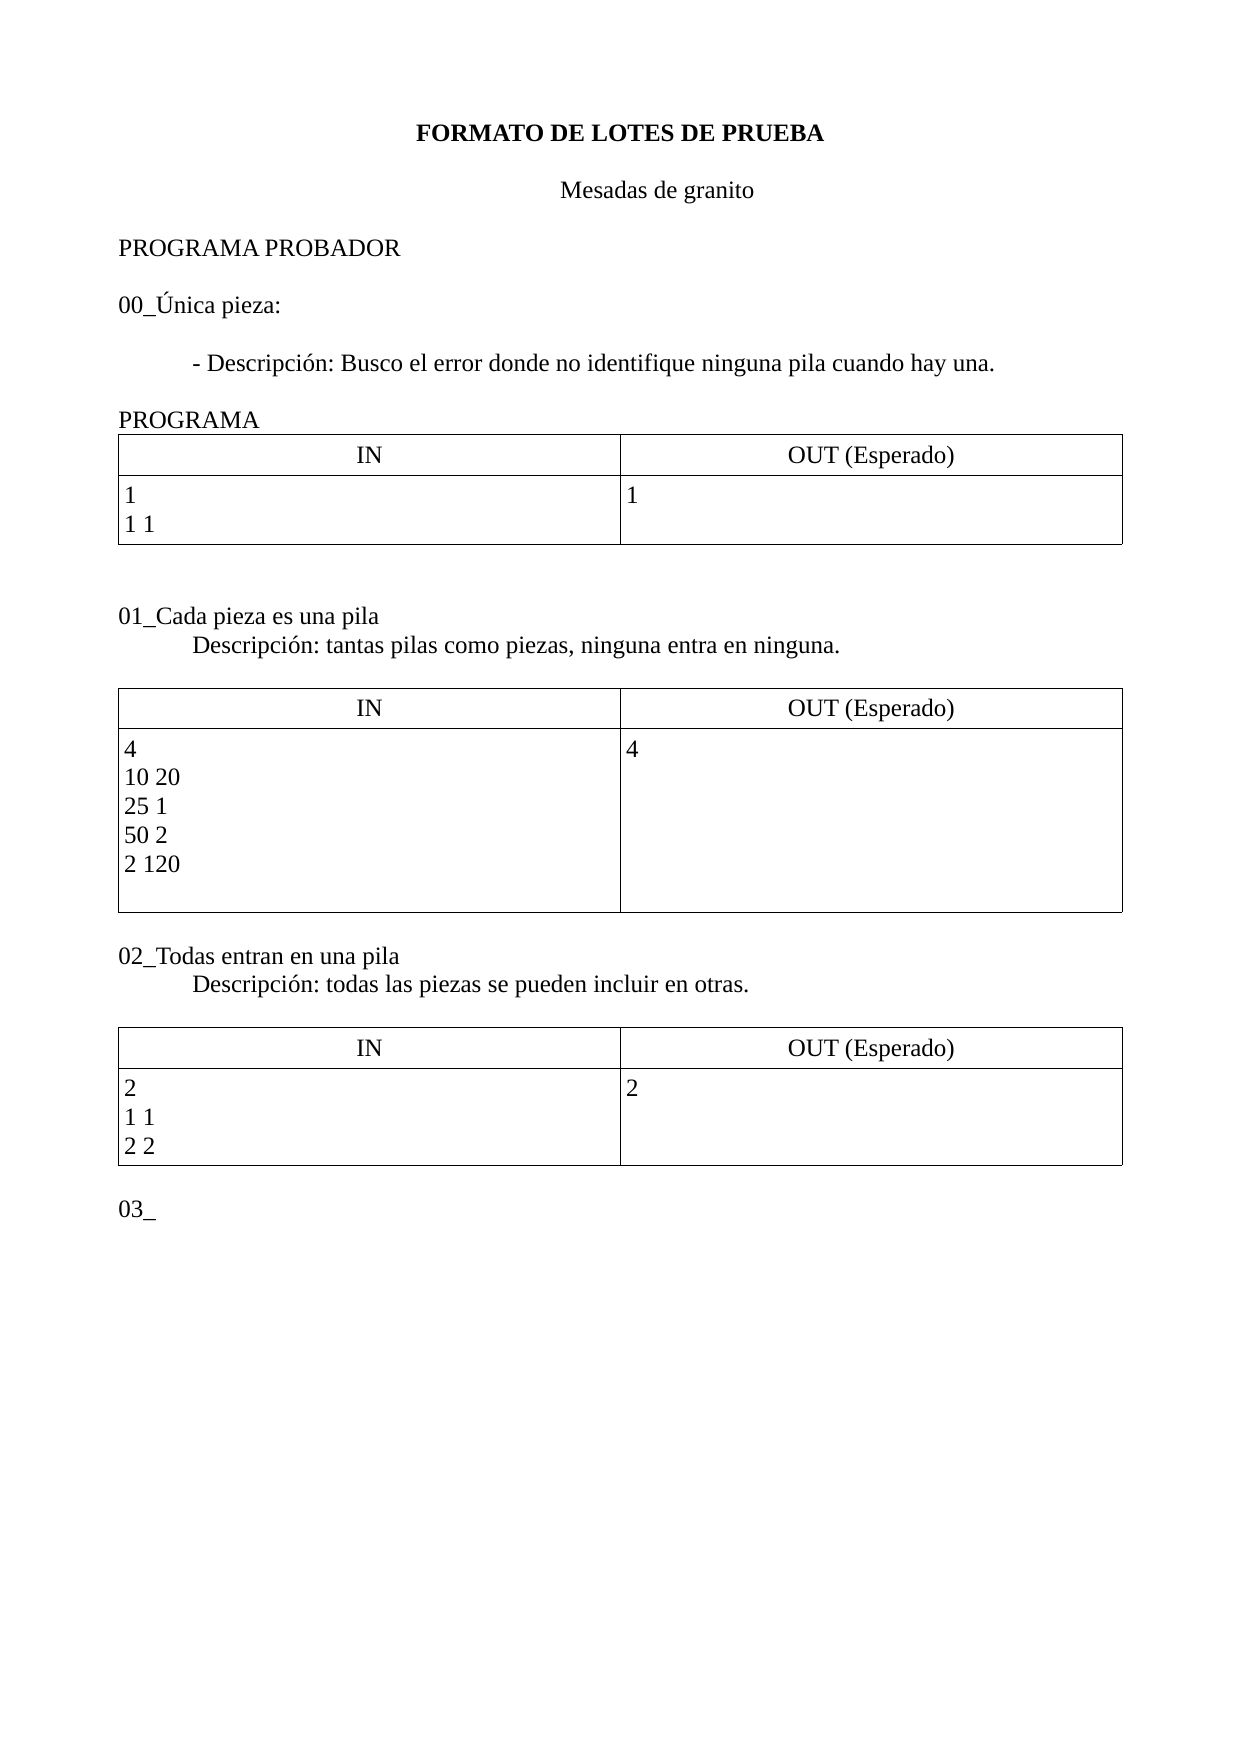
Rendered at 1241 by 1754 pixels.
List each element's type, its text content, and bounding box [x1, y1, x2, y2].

table_cell 2 1 1 2 2 [119, 1069, 620, 1165]
table_header OUT (Esperado) [621, 1028, 1122, 1067]
text PROGRAMA [118, 406, 1122, 434]
text - Descripción: Busco el error donde no identifique ninguna pila cuando hay una. [118, 348, 1122, 377]
text Descripción: todas las piezas se pueden incluir en otras. [118, 969, 1122, 998]
table_cell 1 [621, 476, 1122, 544]
text Mesadas de granito [118, 176, 1122, 204]
table_cell 4 [621, 729, 1122, 912]
table_header IN [119, 435, 620, 475]
text 01_Cada pieza es una pila [118, 601, 1122, 630]
table_header OUT (Esperado) [621, 435, 1122, 475]
text PROGRAMA PROBADOR [118, 233, 1122, 262]
text 00_Única pieza: [118, 291, 1122, 319]
table_header IN [119, 1028, 620, 1067]
table_header OUT (Esperado) [621, 689, 1122, 728]
text FORMATO DE LOTES DE PRUEBA [118, 118, 1122, 147]
table_cell 1 1 1 [119, 476, 620, 544]
text 03_ [118, 1194, 1122, 1223]
table_header IN [119, 689, 620, 728]
text 02_Todas entran en una pila [118, 941, 1122, 969]
table_cell 4 10 20 25 1 50 2 2 120 [119, 729, 620, 912]
text Descripción: tantas pilas como piezas, ninguna entra en ninguna. [118, 630, 1122, 659]
table_cell 2 [621, 1069, 1122, 1165]
